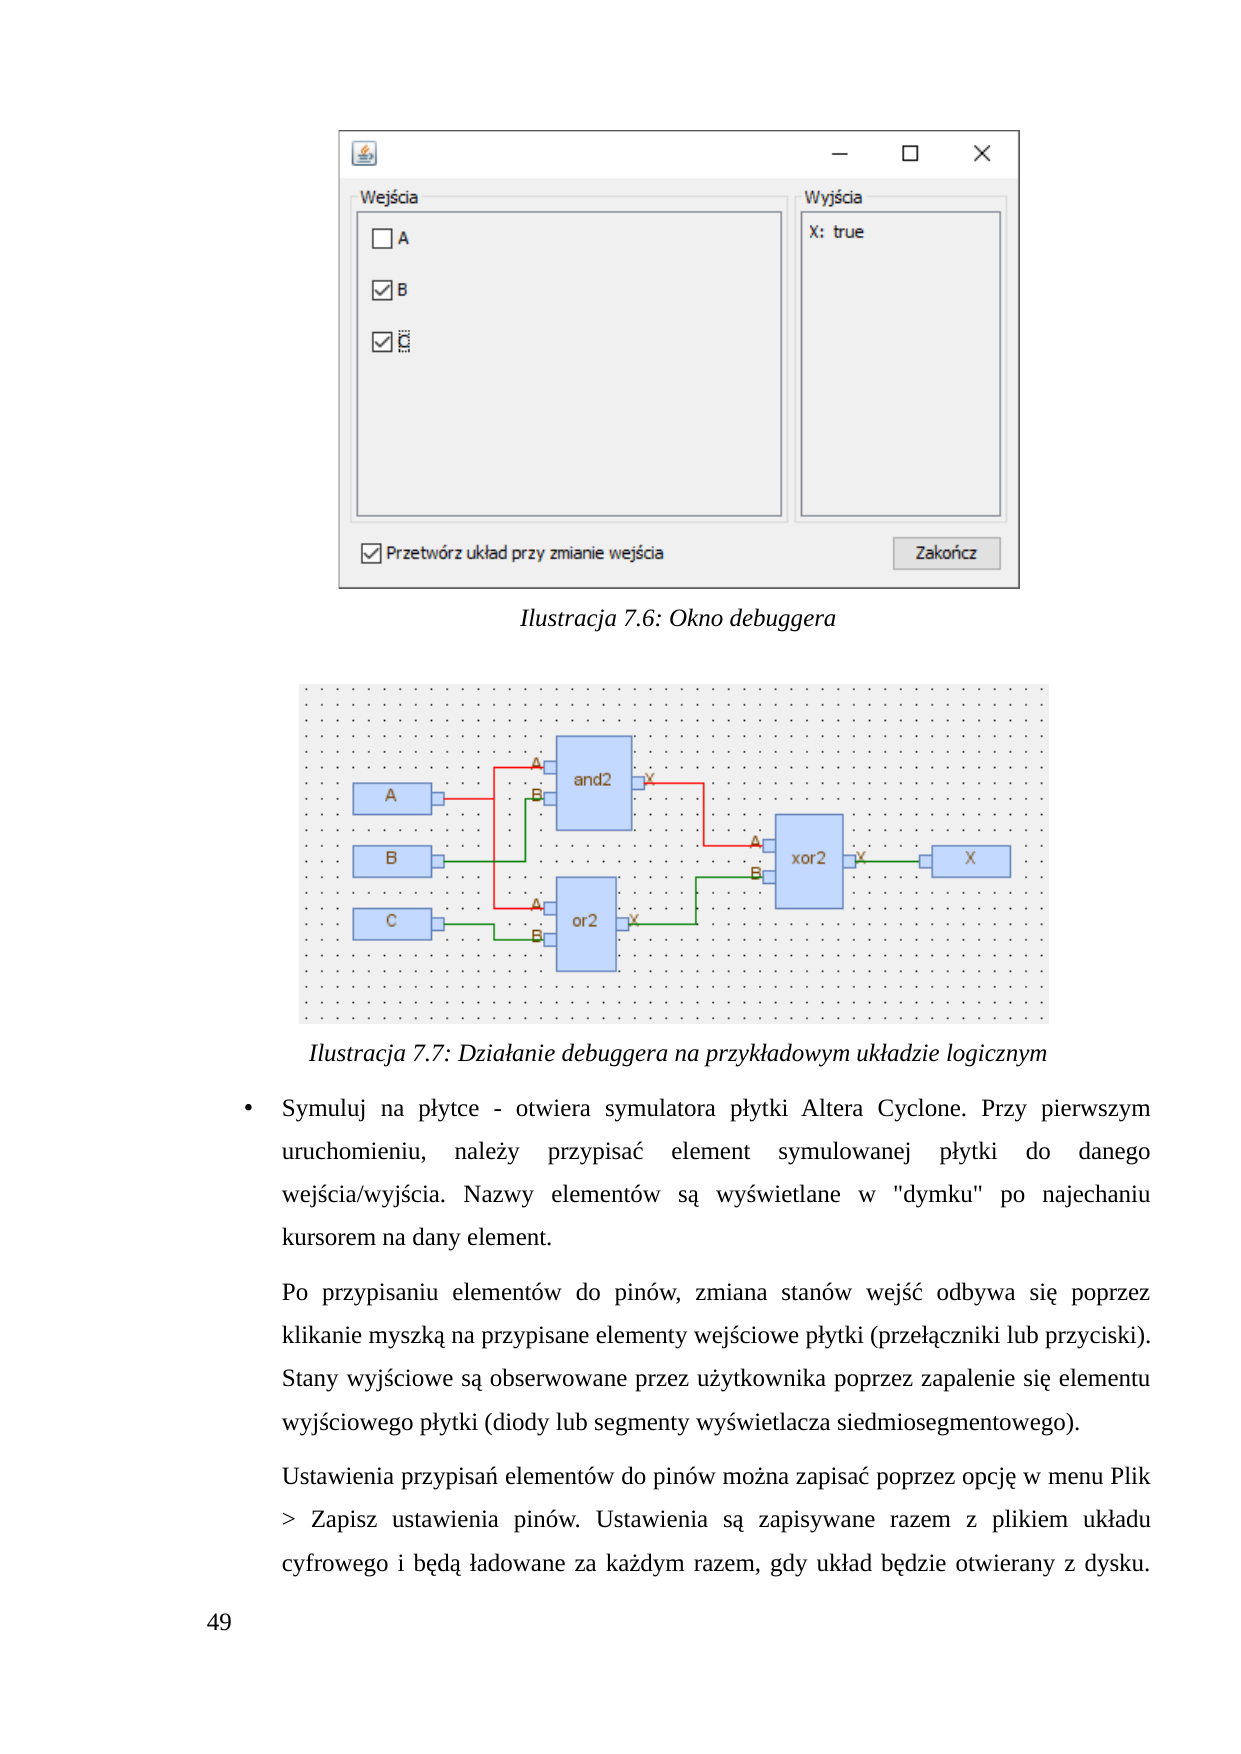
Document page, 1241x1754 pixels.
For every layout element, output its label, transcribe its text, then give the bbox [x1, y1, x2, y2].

picture [298, 684, 1049, 1024]
text Ilustracja 7.6: Okno debuggera [207, 118, 1152, 632]
picture [338, 130, 1020, 589]
list Ustawienia przypisań elementów do pinów można zapisać poprzez opcję w menu Plik > Zapisz ustawienia pinów. Ustawienia są zapisywane razem z plikiem układu cyfrowego i będą ładowane za każdym razem, gdy układ będzie otwierany z dysku. [244, 1461, 1152, 1576]
list Po przypisaniu elementów do pinów, zmiana stanów wejść odbywa się poprzez klikanie myszką na przypisane elementy wejściowe płytki (przełączniki lub przyciski). Stany wyjściowe są obserwowane przez użytkownika poprzez zapalenie się elementu wyjściowego płytki (diody lub segmenty wyświetlacza siedmiosegmentowego). [244, 1277, 1152, 1435]
list Symuluj na płytce - otwiera symulatora płytki Altera Cyclone. Przy pierwszym uruchomieniu, należy przypisać element symulowanej płytki do danego wejścia/wyjścia. Nazwy elementów są wyświetlane w "dymku" po najechaniu kursorem na dany element. [244, 1093, 1152, 1251]
text Ilustracja 7.7: Działanie debuggera na przykładowym układzie logicznym [207, 658, 1152, 1067]
